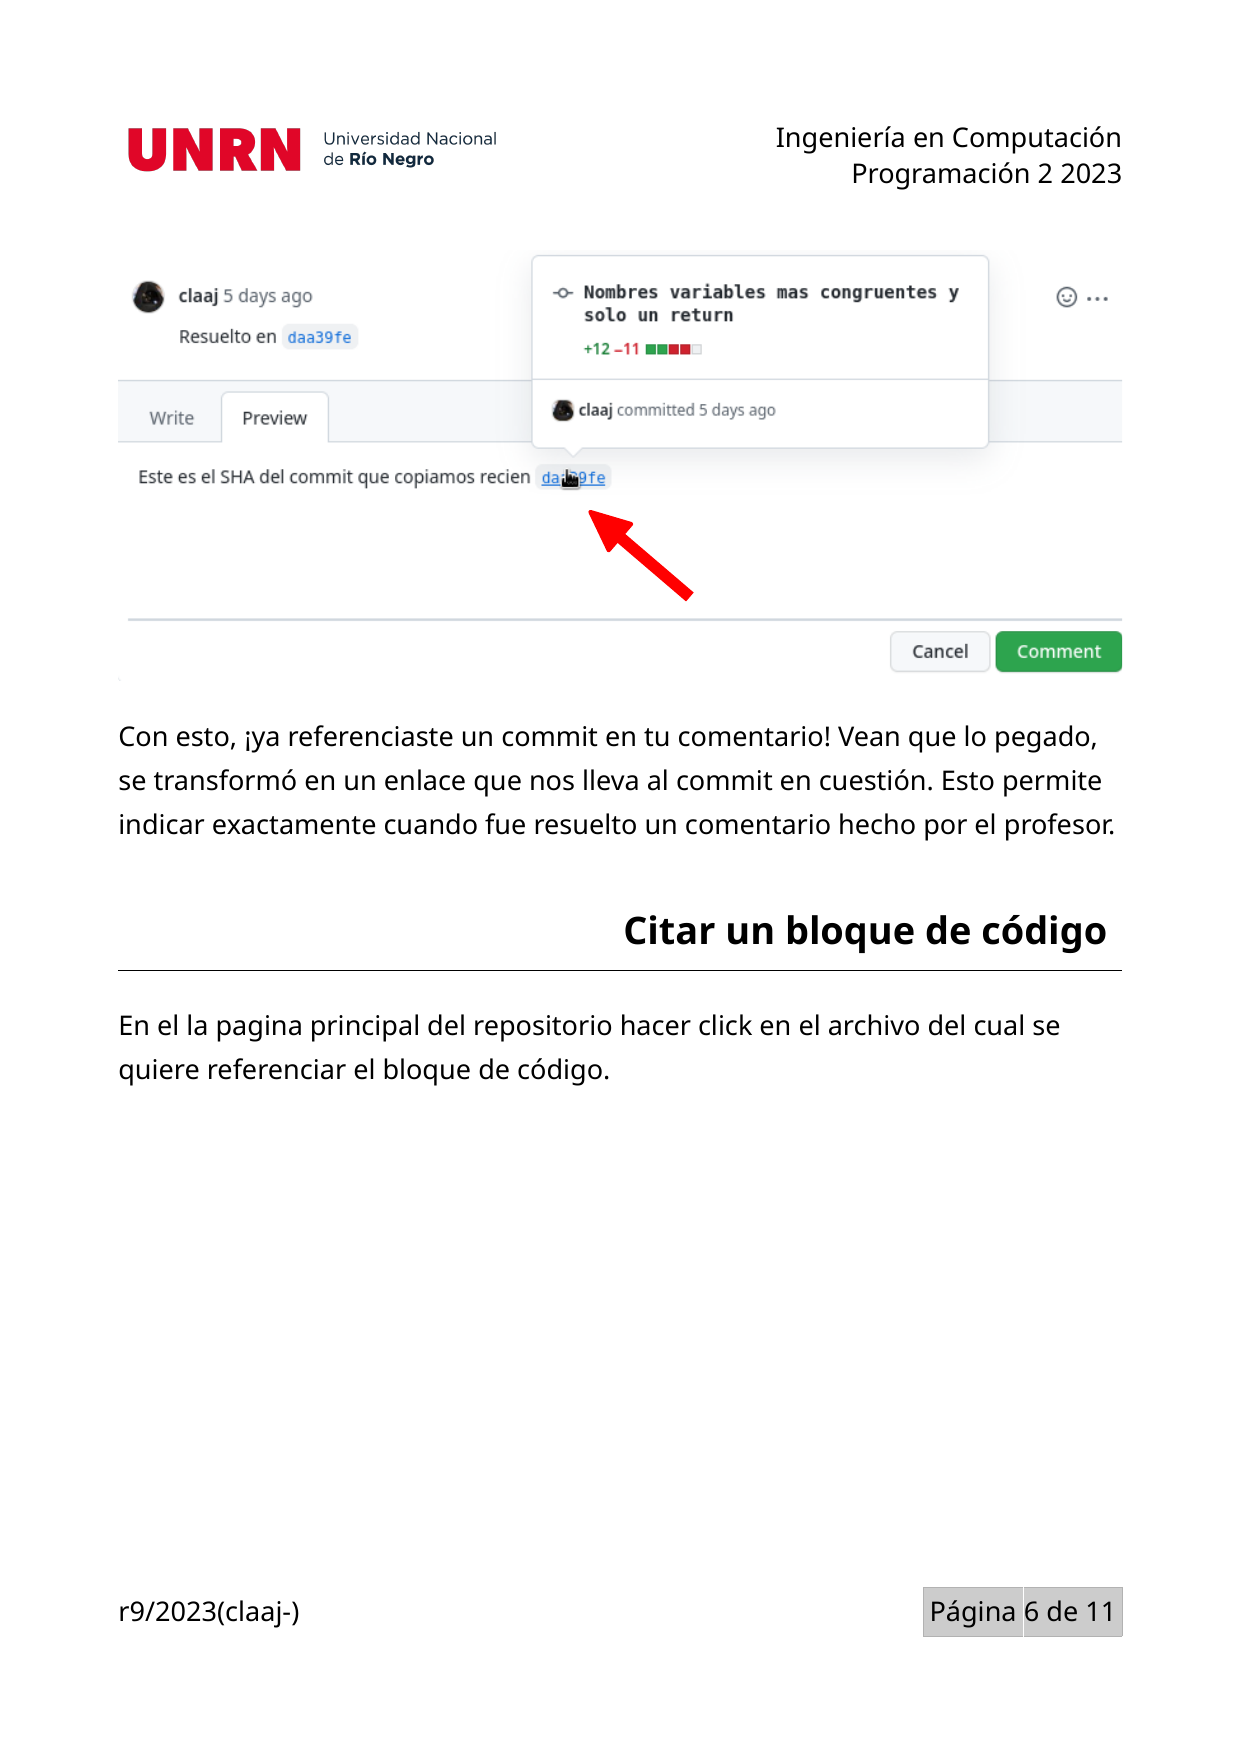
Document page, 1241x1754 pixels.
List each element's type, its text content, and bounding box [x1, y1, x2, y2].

text En el la pagina principal del repositorio hacer click en el archivo del cual se quiere referenciar el bloque de código. [118, 1006, 1122, 1087]
picture [118, 250, 1123, 681]
subtitle Citar un bloque de código [118, 889, 1122, 970]
picture [118, 118, 505, 180]
text Con esto, ¡ya referenciaste un commit en tu comentario! Vean que lo pegado, se transformó en un enlace que nos lleva al commit en cuestión. Esto permite indicar exactamente cuando fue resuelto un comentario hecho por el profesor. [118, 681, 1122, 842]
text [118, 221, 1122, 250]
